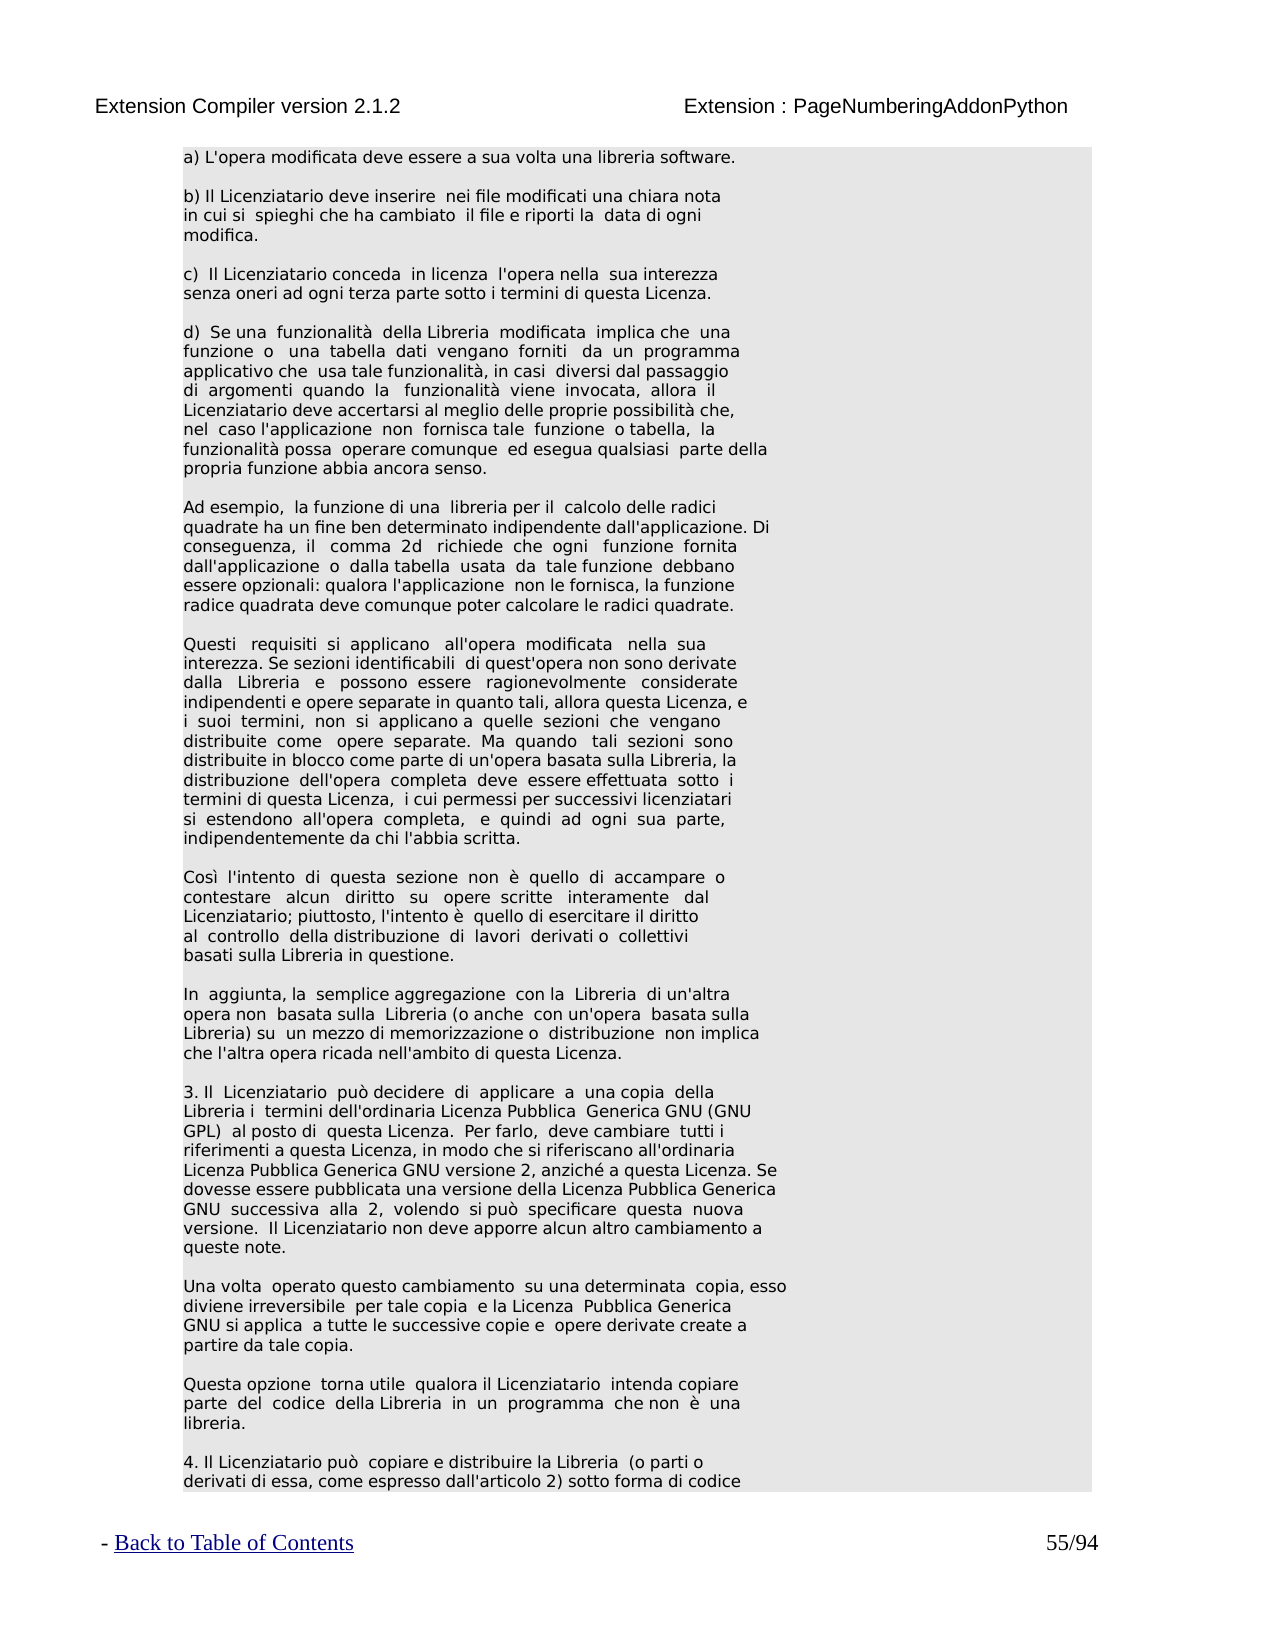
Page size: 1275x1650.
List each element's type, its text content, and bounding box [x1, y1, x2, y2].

text distribuzione dell'opera completa deve essere effettuata sotto i [183, 771, 1092, 790]
text modifica. [183, 225, 1092, 245]
text che l'altra opera ricada nell'ambito di questa Licenza. [183, 1043, 1092, 1063]
text Licenza Pubblica Generica GNU versione 2, anziché a questa Licenza. Se [183, 1160, 1092, 1180]
text Questa opzione torna utile qualora il Licenziatario intenda copiare [183, 1375, 1092, 1394]
text diviene irreversibile per tale copia e la Licenza Pubblica Generica [183, 1297, 1092, 1316]
text 4. Il Licenziatario può copiare e distribuire la Libreria (o parti o [183, 1453, 1092, 1472]
text nel caso l'applicazione non fornisca tale funzione o tabella, la [183, 420, 1092, 440]
text parte del codice della Libreria in un programma che non è una [183, 1394, 1092, 1414]
text dovesse essere pubblicata una versione della Licenza Pubblica Generica [183, 1180, 1092, 1199]
text conseguenza, il comma 2d richiede che ogni funzione fornita [183, 537, 1092, 557]
text partire da tale copia. [183, 1336, 1092, 1355]
text i suoi termini, non si applicano a quelle sezioni che vengano [183, 712, 1092, 732]
text interezza. Se sezioni identificabili di quest'opera non sono derivate [183, 654, 1092, 673]
text GNU successiva alla 2, volendo si può specificare questa nuova [183, 1199, 1092, 1219]
text riferimenti a questa Licenza, in modo che si riferiscano all'ordinaria [183, 1141, 1092, 1160]
text si estendono all'opera completa, e quindi ad ogni sua parte, [183, 810, 1092, 829]
text Licenziatario; piuttosto, l'intento è quello di esercitare il diritto [183, 907, 1092, 927]
text basati sulla Libreria in questione. [183, 946, 1092, 966]
text opera non basata sulla Libreria (o anche con un'opera basata sulla [183, 1004, 1092, 1024]
text applicativo che usa tale funzionalità, in casi diversi dal passaggio [183, 362, 1092, 381]
text di argomenti quando la funzionalità viene invocata, allora il [183, 381, 1092, 401]
text propria funzione abbia ancora senso. [183, 459, 1092, 479]
text Così l'intento di questa sezione non è quello di accampare o [183, 868, 1092, 888]
text funzionalità possa operare comunque ed esegua qualsiasi parte della [183, 440, 1092, 459]
text distribuite come opere separate. Ma quando tali sezioni sono [183, 732, 1092, 751]
text queste note. [183, 1238, 1092, 1258]
text dalla Libreria e possono essere ragionevolmente considerate [183, 673, 1092, 693]
text indipendentemente da chi l'abbia scritta. [183, 829, 1092, 849]
text Una volta operato questo cambiamento su una determinata copia, esso [183, 1277, 1092, 1297]
text quadrate ha un fine ben determinato indipendente dall'applicazione. Di [183, 518, 1092, 537]
text distribuite in blocco come parte di un'opera basata sulla Libreria, la [183, 751, 1092, 771]
text d) Se una funzionalità della Libreria modificata implica che una [183, 323, 1092, 342]
text Questi requisiti si applicano all'opera modificata nella sua [183, 634, 1092, 654]
text senza oneri ad ogni terza parte sotto i termini di questa Licenza. [183, 284, 1092, 303]
text b) Il Licenziatario deve inserire nei file modificati una chiara nota [183, 186, 1092, 206]
text In aggiunta, la semplice aggregazione con la Libreria di un'altra [183, 985, 1092, 1004]
text termini di questa Licenza, i cui permessi per successivi licenziatari [183, 790, 1092, 810]
text derivati di essa, come espresso dall'articolo 2) sotto forma di codice [183, 1472, 1092, 1492]
text Libreria i termini dell'ordinaria Licenza Pubblica Generica GNU (GNU [183, 1102, 1092, 1121]
text Licenziatario deve accertarsi al meglio delle proprie possibilità che, [183, 401, 1092, 420]
text dall'applicazione o dalla tabella usata da tale funzione debbano [183, 557, 1092, 576]
text al controllo della distribuzione di lavori derivati o collettivi [183, 927, 1092, 946]
text funzione o una tabella dati vengano forniti da un programma [183, 342, 1092, 362]
text indipendenti e opere separate in quanto tali, allora questa Licenza, e [183, 693, 1092, 712]
text GPL) al posto di questa Licenza. Per farlo, deve cambiare tutti i [183, 1121, 1092, 1141]
text libreria. [183, 1414, 1092, 1433]
text Ad esempio, la funzione di una libreria per il calcolo delle radici [183, 498, 1092, 518]
text in cui si spieghi che ha cambiato il file e riporti la data di ogni [183, 206, 1092, 225]
text contestare alcun diritto su opere scritte interamente dal [183, 888, 1092, 907]
text Libreria) su un mezzo di memorizzazione o distribuzione non implica [183, 1024, 1092, 1043]
text radice quadrata deve comunque poter calcolare le radici quadrate. [183, 596, 1092, 615]
text 3. Il Licenziatario può decidere di applicare a una copia della [183, 1082, 1092, 1102]
text versione. Il Licenziatario non deve apporre alcun altro cambiamento a [183, 1219, 1092, 1238]
text c) Il Licenziatario conceda in licenza l'opera nella sua interezza [183, 264, 1092, 284]
text essere opzionali: qualora l'applicazione non le fornisca, la funzione [183, 576, 1092, 596]
text GNU si applica a tutte le successive copie e opere derivate create a [183, 1316, 1092, 1336]
text a) L'opera modificata deve essere a sua volta una libreria software. [183, 147, 1092, 167]
